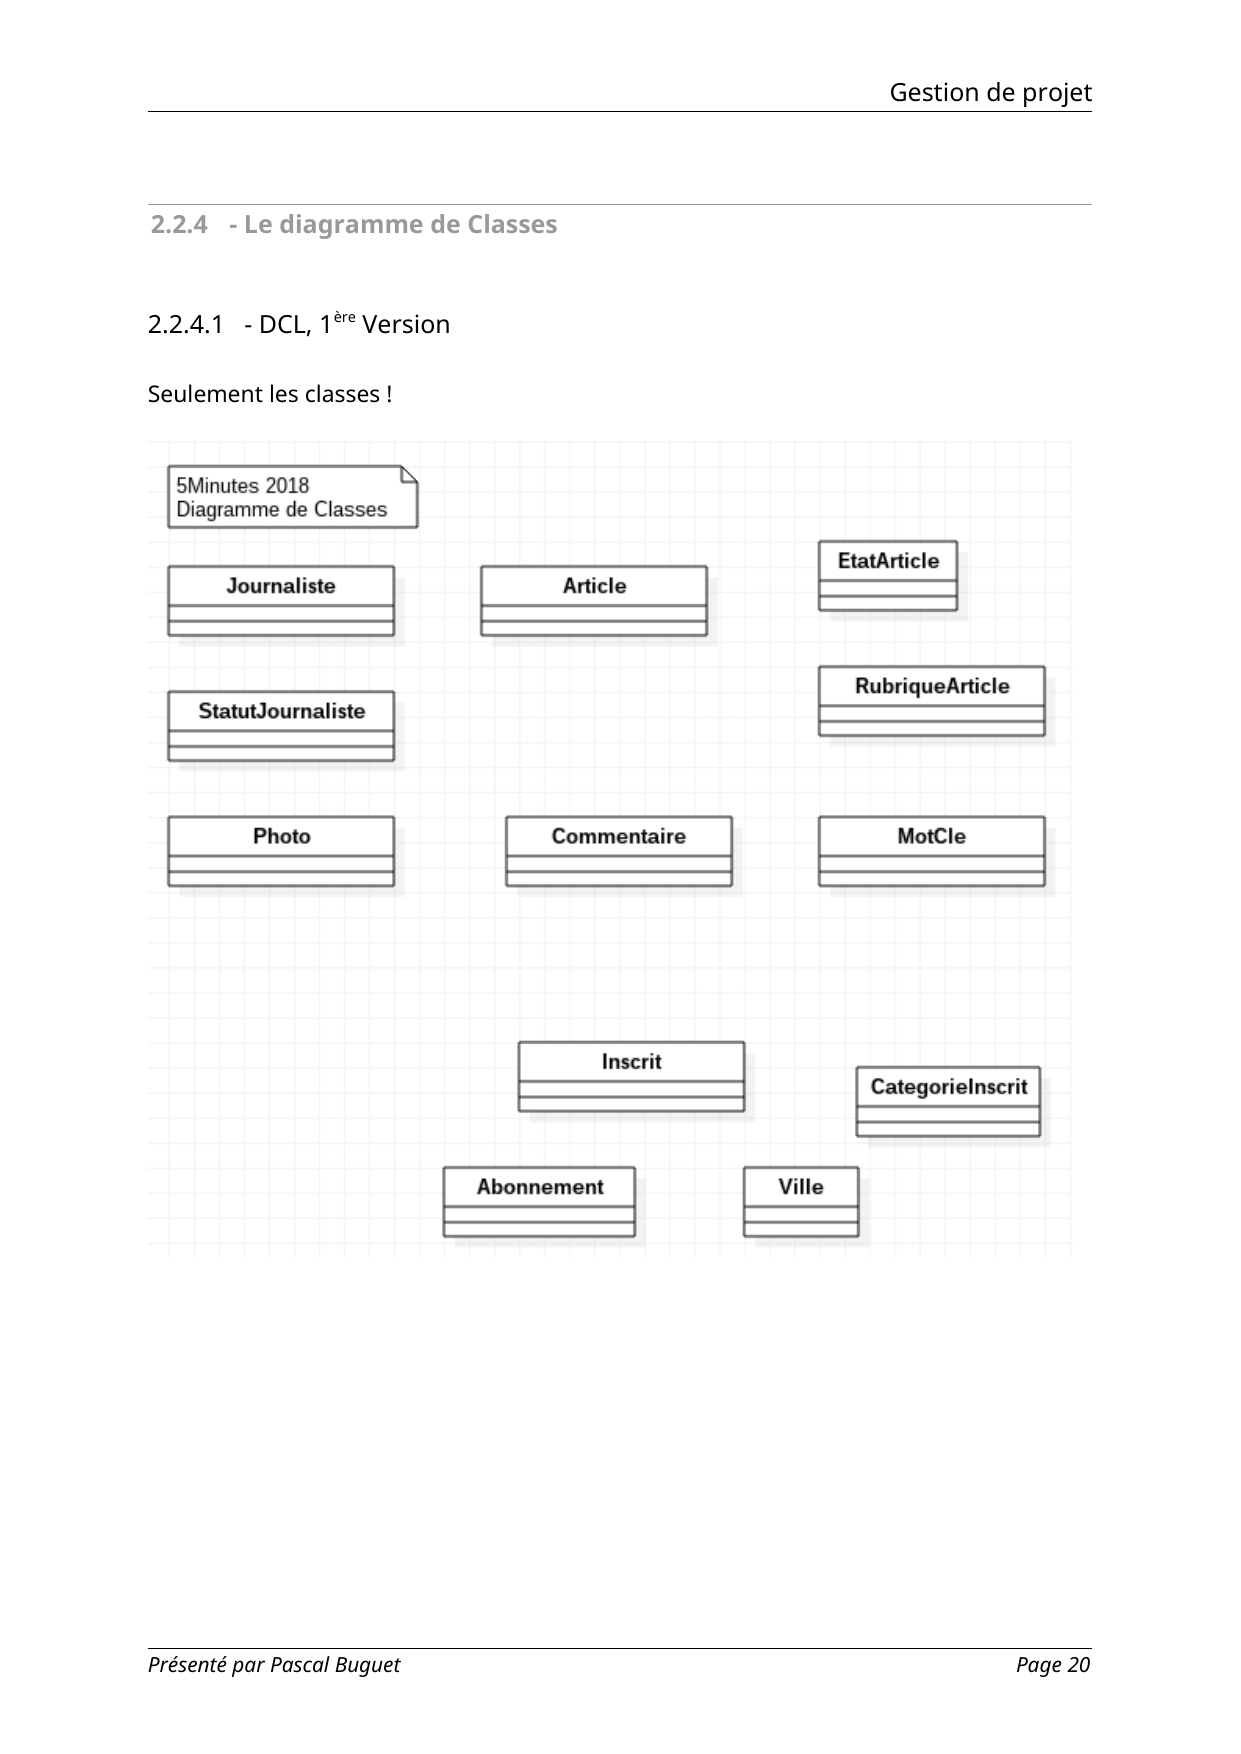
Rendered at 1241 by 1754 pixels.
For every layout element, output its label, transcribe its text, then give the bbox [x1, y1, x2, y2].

subtitle - Le diagramme de Classes [148, 205, 1092, 244]
subtitle - DCL, 1ère Version [148, 306, 1092, 341]
picture [147, 440, 1073, 1257]
text Seulement les classes ! [148, 378, 1092, 409]
